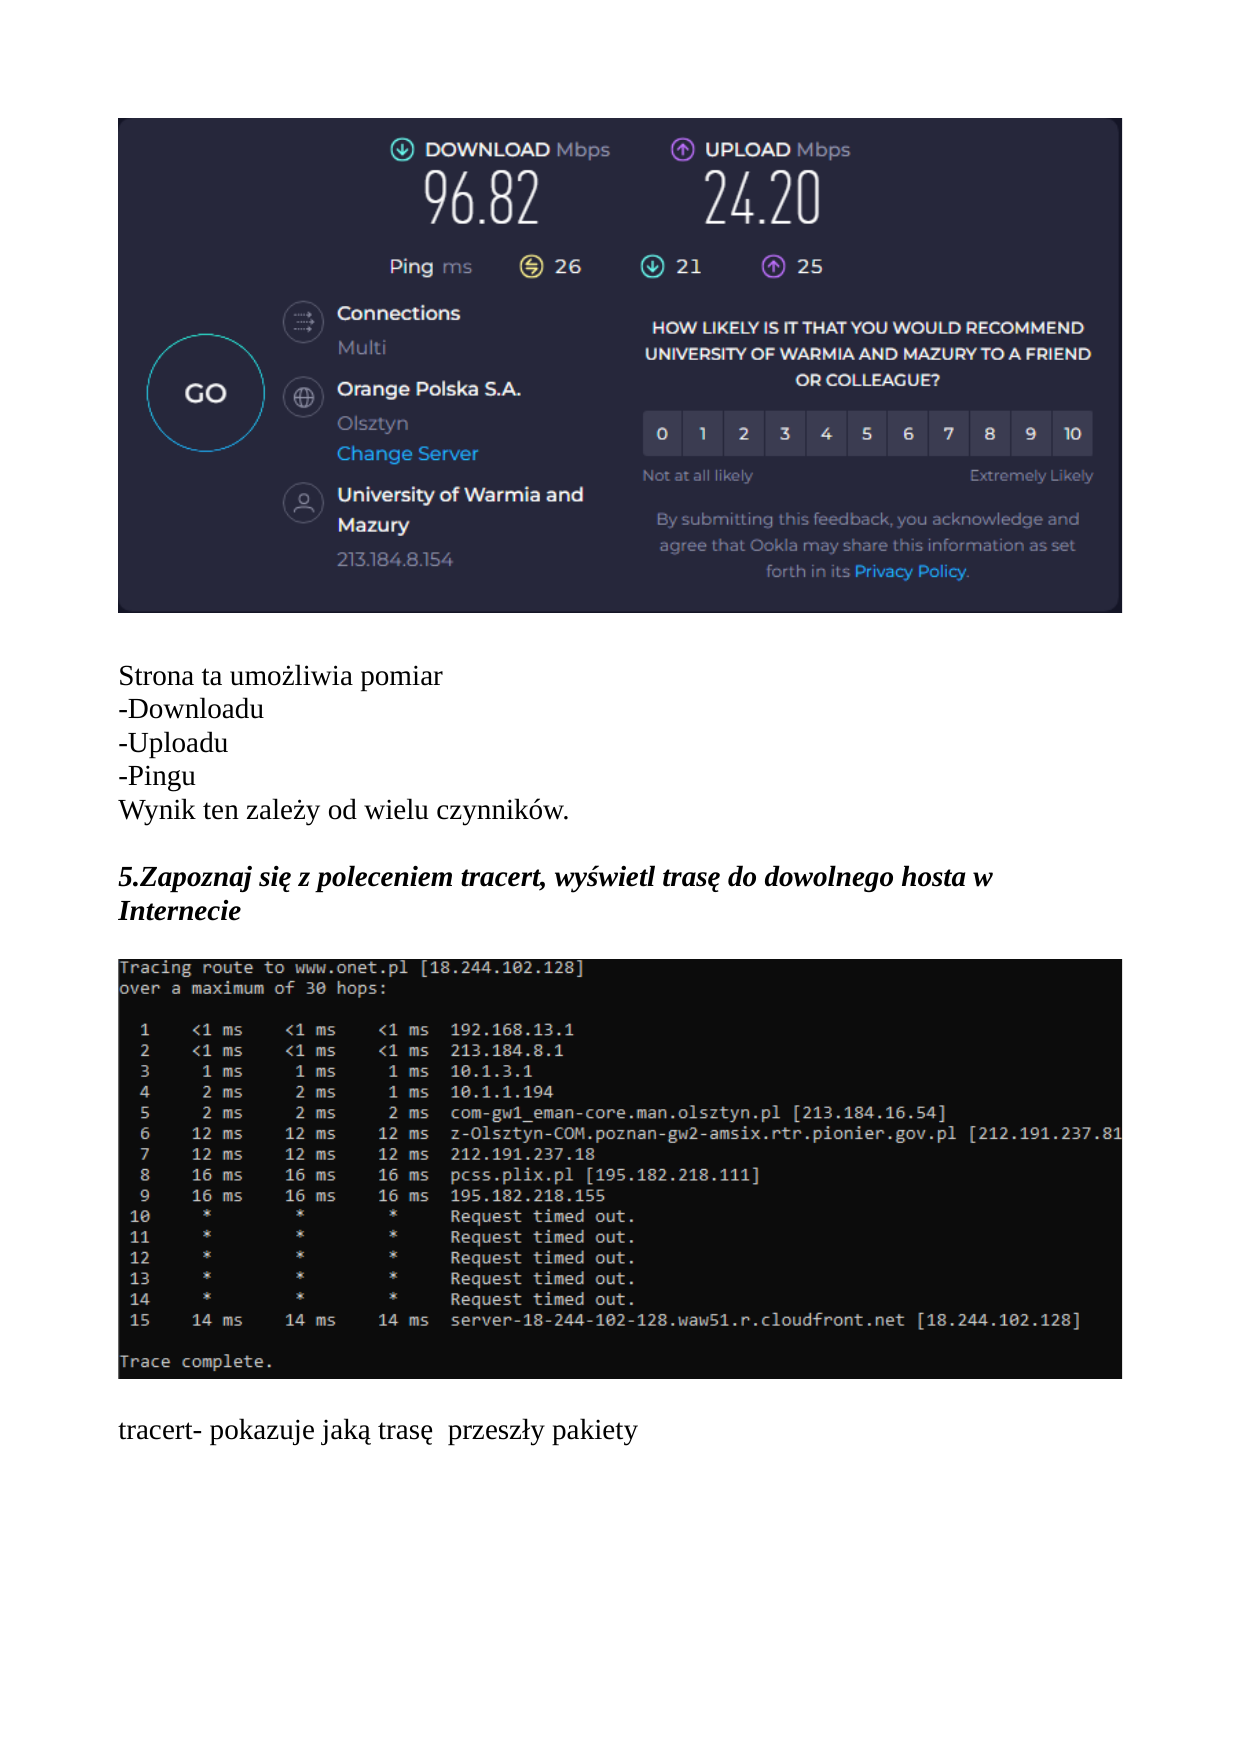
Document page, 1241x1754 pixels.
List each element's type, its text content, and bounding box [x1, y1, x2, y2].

text Strona ta umożliwia pomiar [118, 658, 1122, 691]
text -Pingu [118, 758, 1122, 792]
text tracert- pokazuje jaką trasę przeszły pakiety [118, 1412, 1122, 1445]
text 5.Zapoznaj się z poleceniem tracert, wyświetl trasę do dowolnego hosta w Internecie [118, 859, 1122, 926]
picture [118, 959, 1123, 1379]
text -Uploadu [118, 725, 1122, 758]
text Wynik ten zależy od wielu czynników. [118, 792, 1122, 826]
text -Downloadu [118, 691, 1122, 725]
picture [118, 118, 1123, 613]
